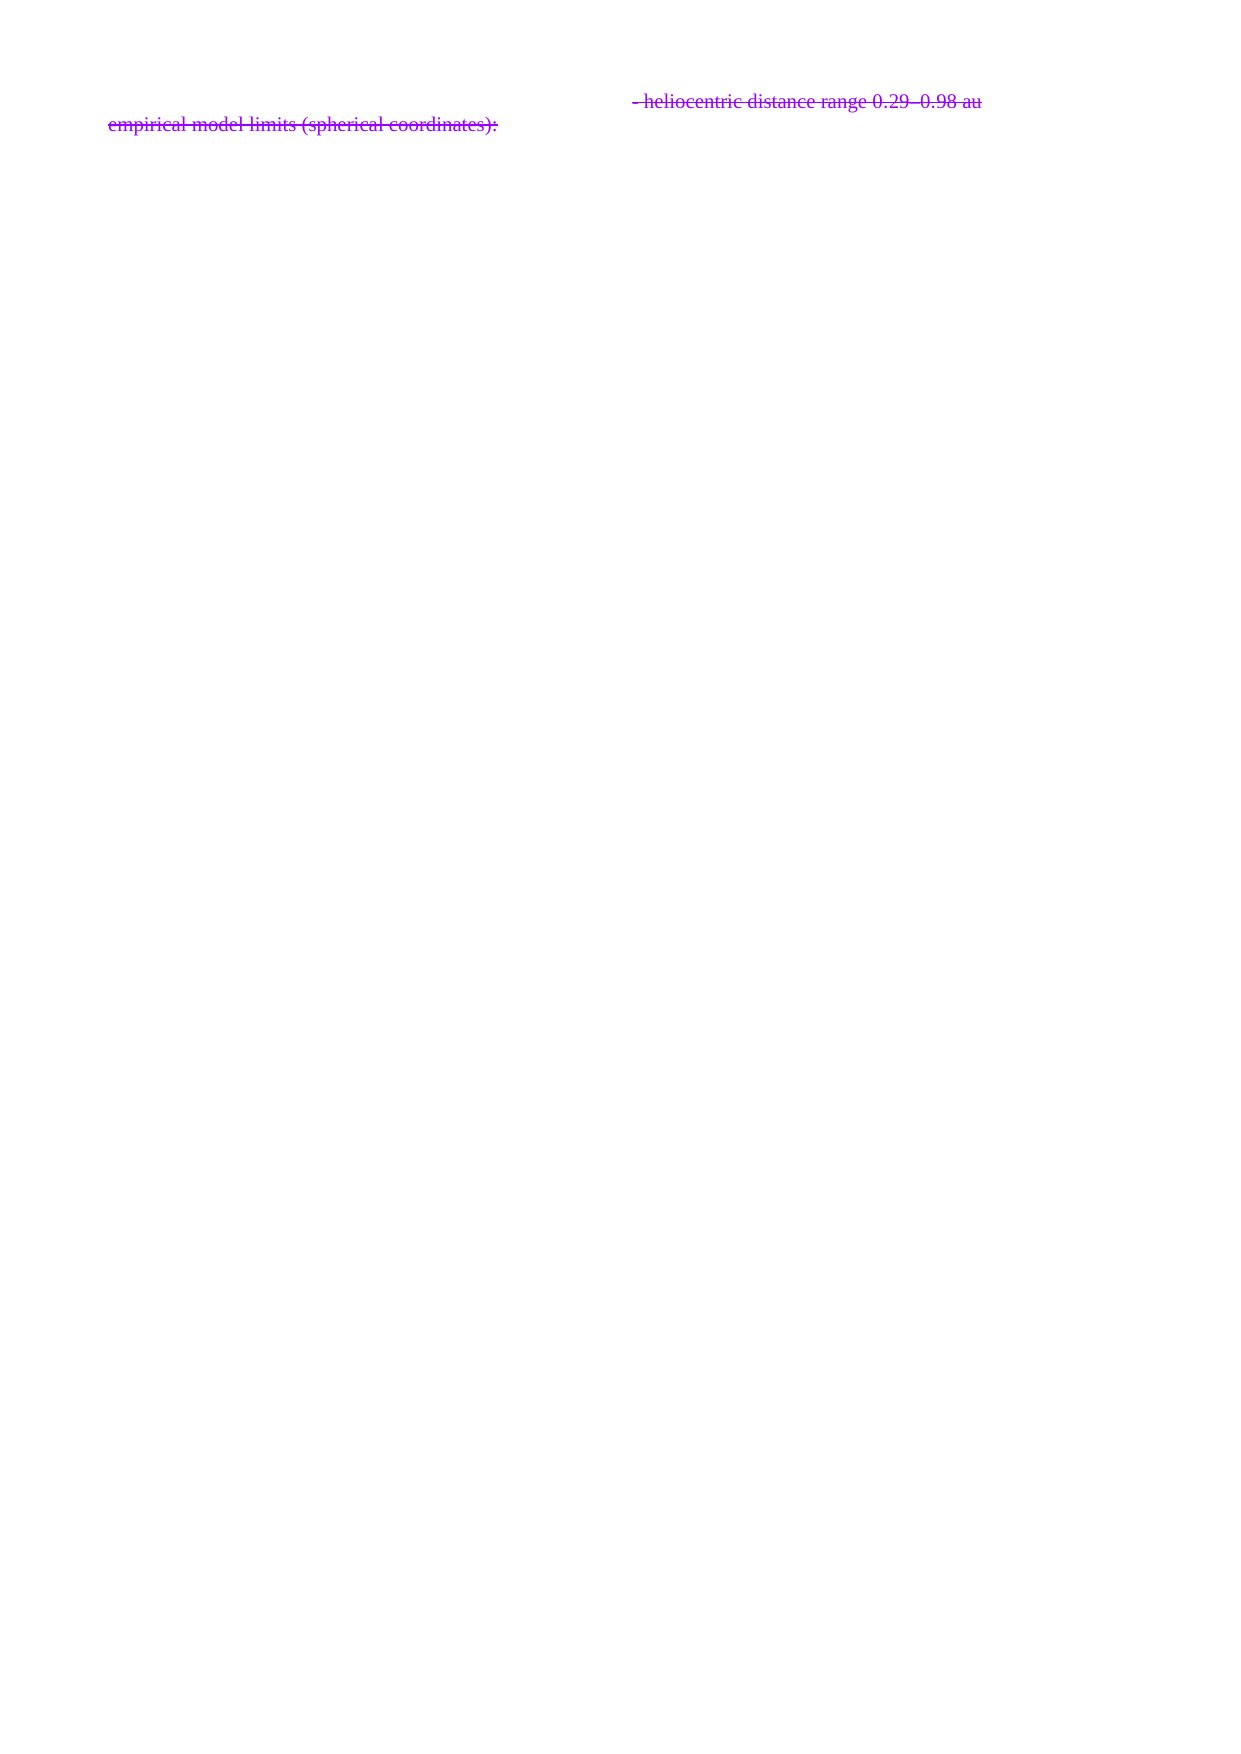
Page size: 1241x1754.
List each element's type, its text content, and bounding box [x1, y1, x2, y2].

text empirical model limits (spherical coordinates): [108, 112, 608, 136]
text - heliocentric distance range 0.29–0.98 au [632, 89, 1176, 113]
